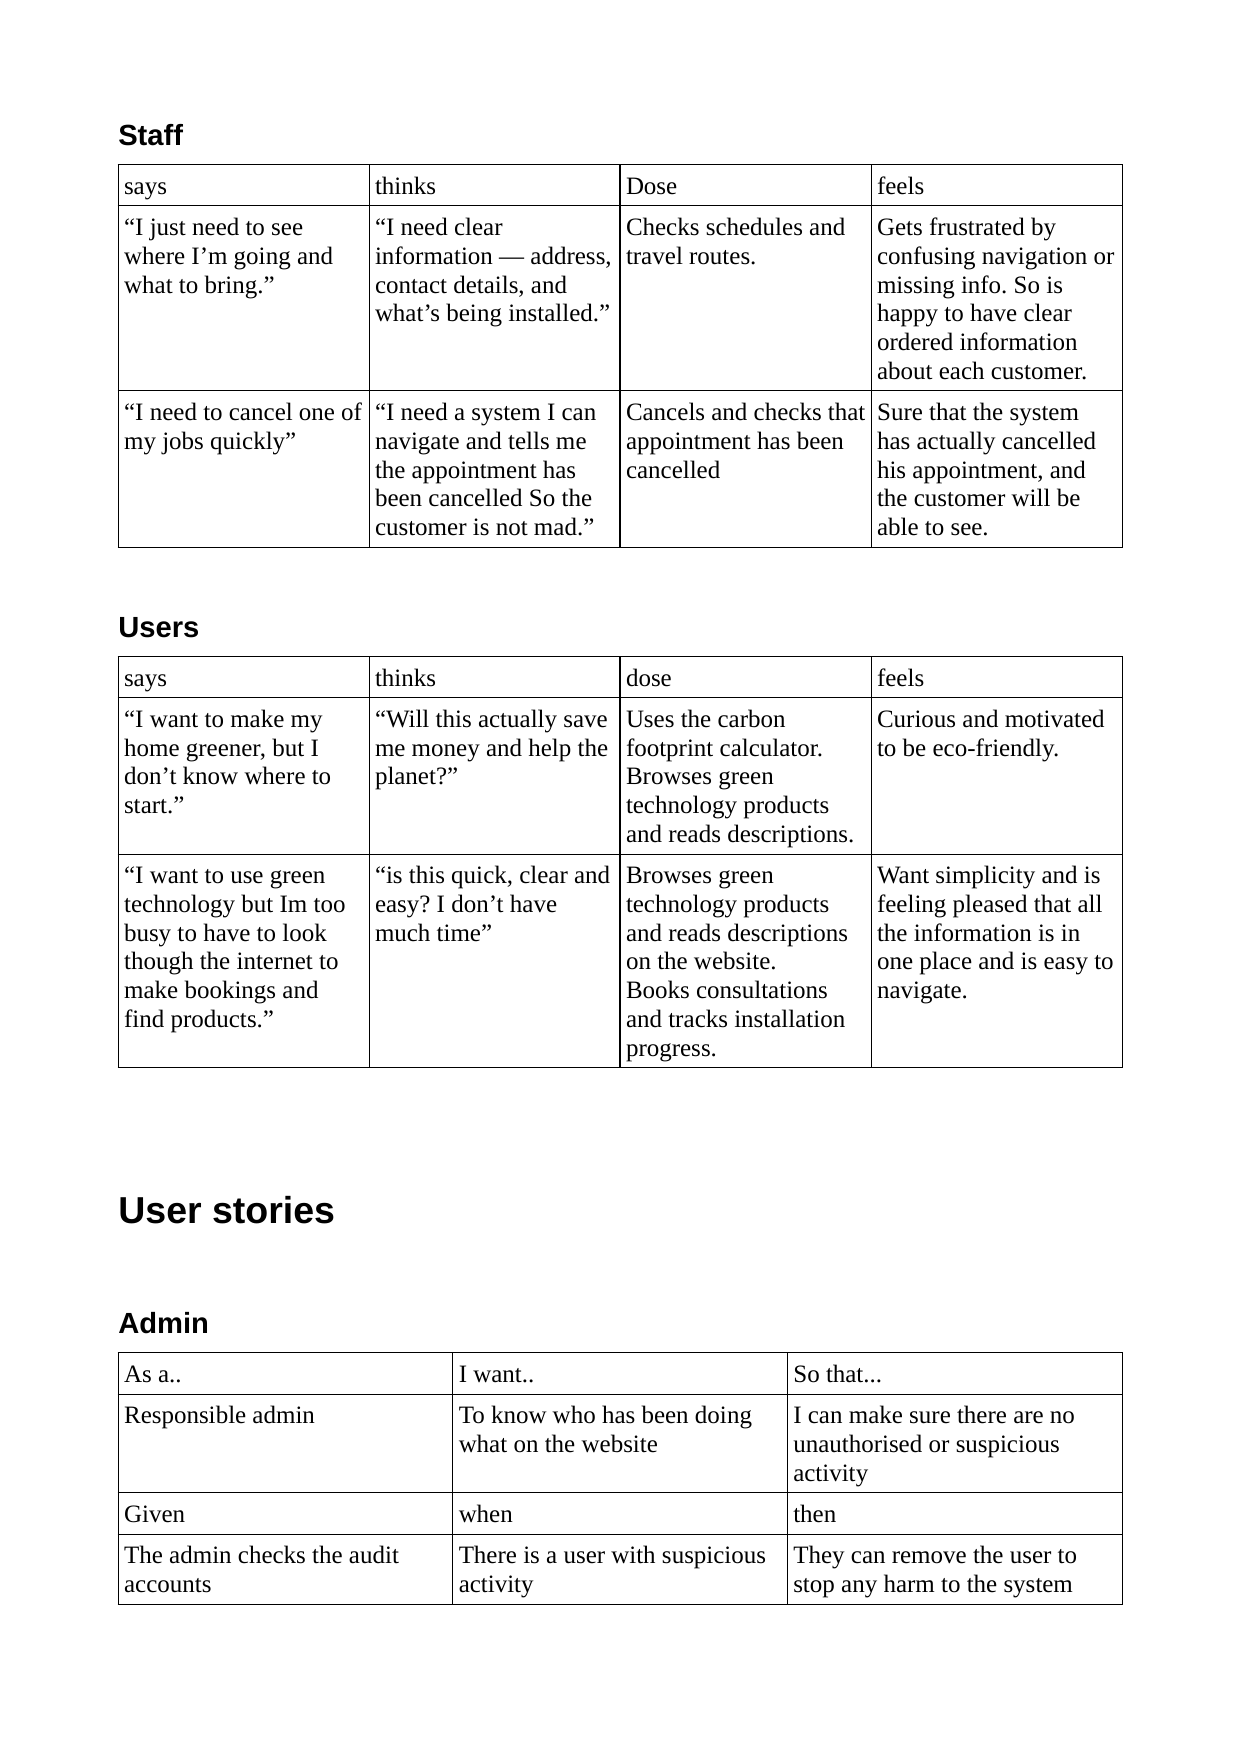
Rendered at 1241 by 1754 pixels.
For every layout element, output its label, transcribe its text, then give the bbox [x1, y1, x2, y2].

table_cell “I just need to see where I’m going and what to bring.” [119, 206, 369, 390]
table_header Dose [621, 165, 871, 205]
table_cell The admin checks the audit accounts [119, 1535, 452, 1603]
table_cell I can make sure there are no unauthorised or suspicious activity [788, 1395, 1122, 1492]
table_cell Want simplicity and is feeling pleased that all the information is in one place and is easy to navigate. [872, 855, 1122, 1067]
table_header says [119, 657, 369, 697]
table_cell when [453, 1493, 787, 1533]
table_cell Cancels and checks that appointment has been cancelled [621, 391, 871, 547]
table_header So that... [788, 1353, 1122, 1393]
table_cell Browses green technology products and reads descriptions on the website. Books consultations and tracks installation progress. [621, 855, 871, 1067]
table_cell Responsible admin [119, 1395, 452, 1492]
table_header feels [872, 657, 1122, 697]
table_cell “is this quick, clear and easy? I don’t have much time” [370, 855, 619, 1067]
subtitle Staff [118, 118, 1122, 152]
table_cell Uses the carbon footprint calculator. Browses green technology products and reads descriptions. [621, 698, 871, 853]
subtitle User stories [118, 1188, 1122, 1232]
table_cell They can remove the user to stop any harm to the system [788, 1535, 1122, 1603]
table_cell “Will this actually save me money and help the planet?” [370, 698, 619, 853]
table_cell “I need clear information — address, contact details, and what’s being installed.” [370, 206, 619, 390]
table_cell Given [119, 1493, 452, 1533]
table_header dose [621, 657, 871, 697]
table_header As a.. [119, 1353, 452, 1393]
table_cell “I need a system I can navigate and tells me the appointment has been cancelled So the customer is not mad.” [370, 391, 619, 547]
table_cell Sure that the system has actually cancelled his appointment, and the customer will be able to see. [872, 391, 1122, 547]
table_header feels [872, 165, 1122, 205]
table_cell then [788, 1493, 1122, 1533]
table_header I want.. [453, 1353, 787, 1393]
table_cell There is a user with suspicious activity [453, 1535, 787, 1603]
table_header thinks [370, 165, 619, 205]
subtitle Admin [118, 1306, 1122, 1340]
table_header says [119, 165, 369, 205]
table_cell Gets frustrated by confusing navigation or missing info. So is happy to have clear ordered information about each customer. [872, 206, 1122, 390]
table_cell “I need to cancel one of my jobs quickly” [119, 391, 369, 547]
table_cell “I want to make my home greener, but I don’t know where to start.” [119, 698, 369, 853]
table_header thinks [370, 657, 619, 697]
table_cell Checks schedules and travel routes. [621, 206, 871, 390]
subtitle Users [118, 610, 1122, 643]
table_cell To know who has been doing what on the website [453, 1395, 787, 1492]
table_cell Curious and motivated to be eco-friendly. [872, 698, 1122, 853]
table_cell “I want to use green technology but Im too busy to have to look though the internet to make bookings and find products.” [119, 855, 369, 1067]
